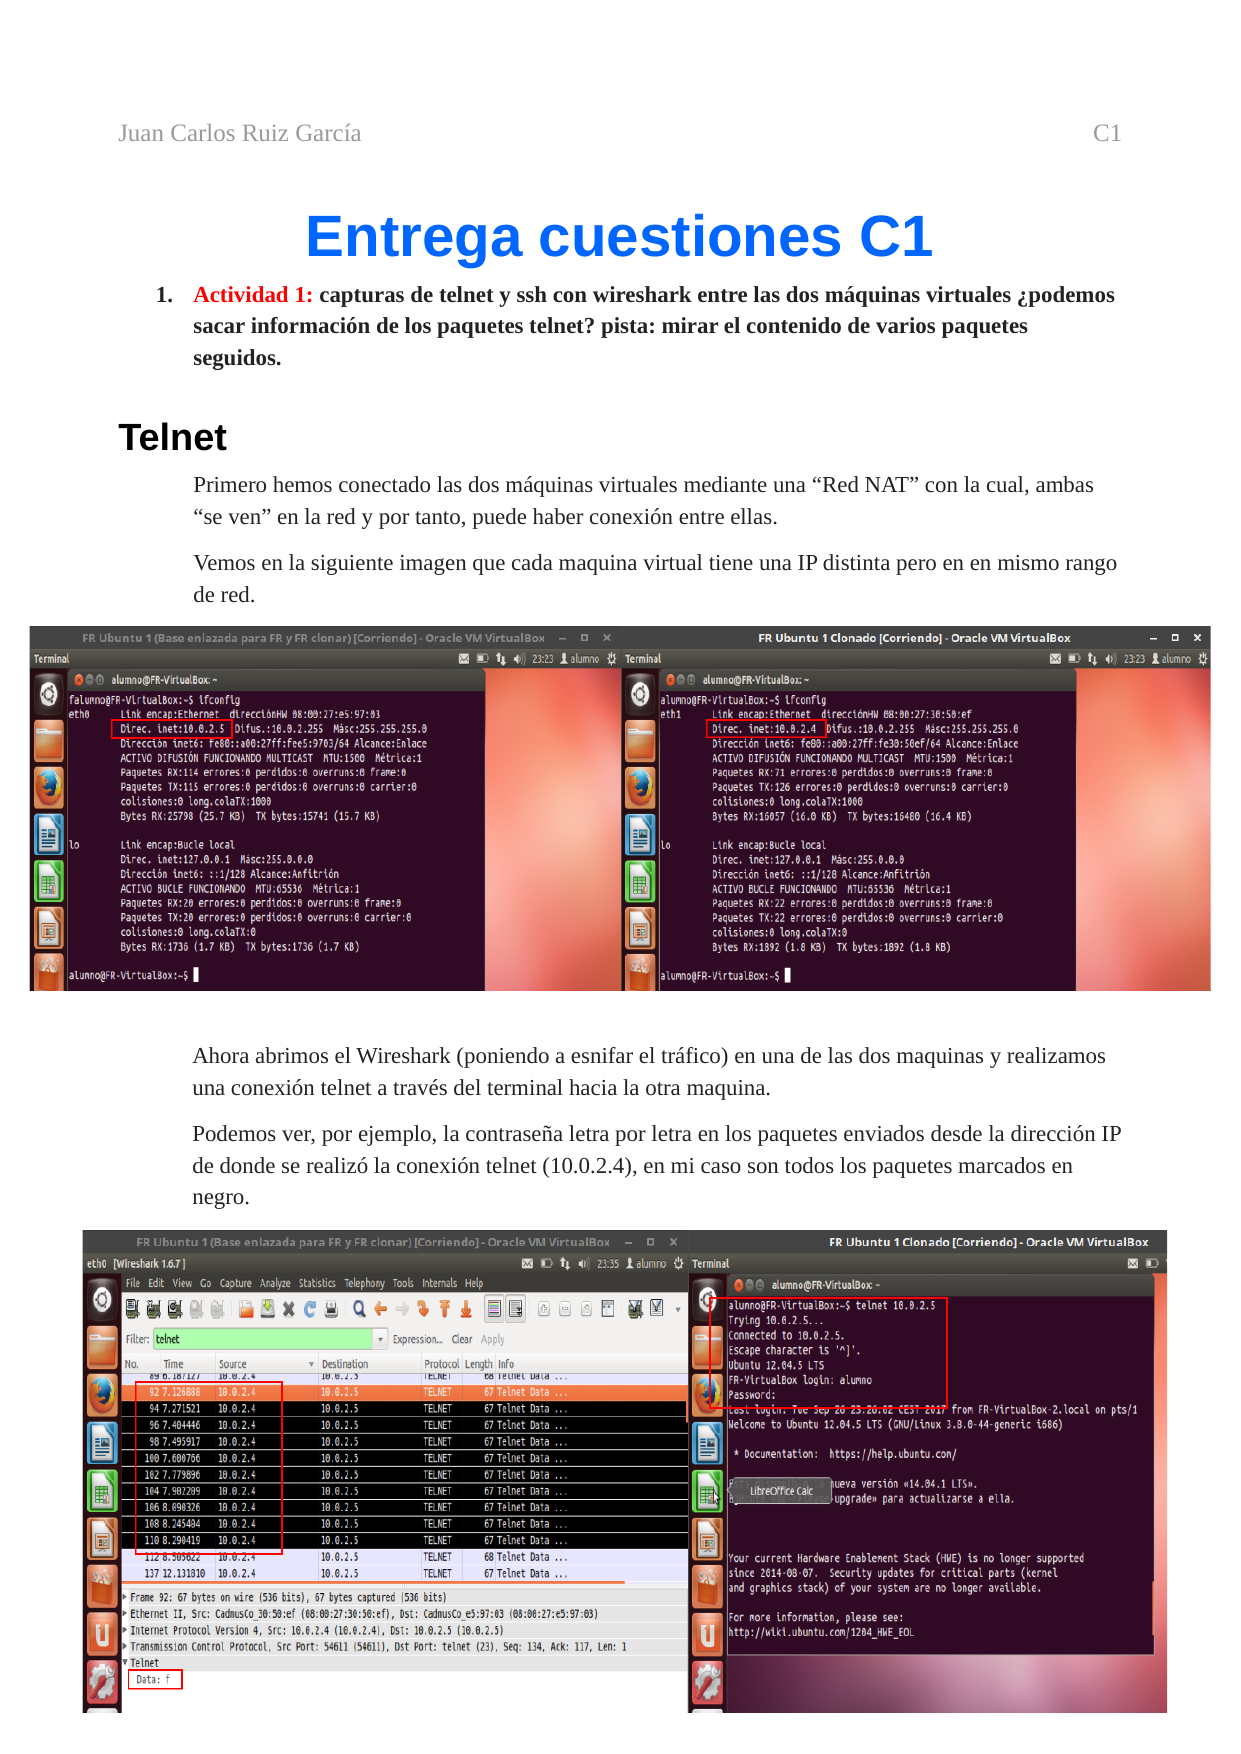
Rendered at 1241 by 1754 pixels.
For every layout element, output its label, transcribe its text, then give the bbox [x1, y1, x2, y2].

picture [29, 626, 1211, 991]
title Entrega cuestiones C1 [118, 201, 1122, 268]
text Podemos ver, por ejemplo, la contraseña letra por letra en los paquetes enviados desde la dirección IP de donde se realizó la conexión telnet (10.0.2.4), en mi caso son todos los paquetes marcados en negro. [118, 1120, 1122, 1209]
subtitle Telnet [118, 415, 1122, 459]
picture [82, 1230, 1168, 1713]
list Actividad 1: capturas de telnet y ssh con wireshark entre las dos máquinas virtuales ¿podemos sacar información de los paquetes telnet? pista: mirar el contenido de varios paquetes seguidos. [156, 281, 1122, 370]
list Primero hemos conectado las dos máquinas virtuales mediante una “Red NAT” con la cual, ambas “se ven” en la red y por tanto, puede haber conexión entre ellas. [156, 471, 1122, 529]
text Ahora abrimos el Wireshark (poniendo a esnifar el tráfico) en una de las dos maquinas y realizamos una conexión telnet a través del terminal hacia la otra maquina. [118, 1042, 1122, 1100]
list Vemos en la siguiente imagen que cada maquina virtual tiene una IP distinta pero en en mismo rango de red. [156, 549, 1122, 607]
